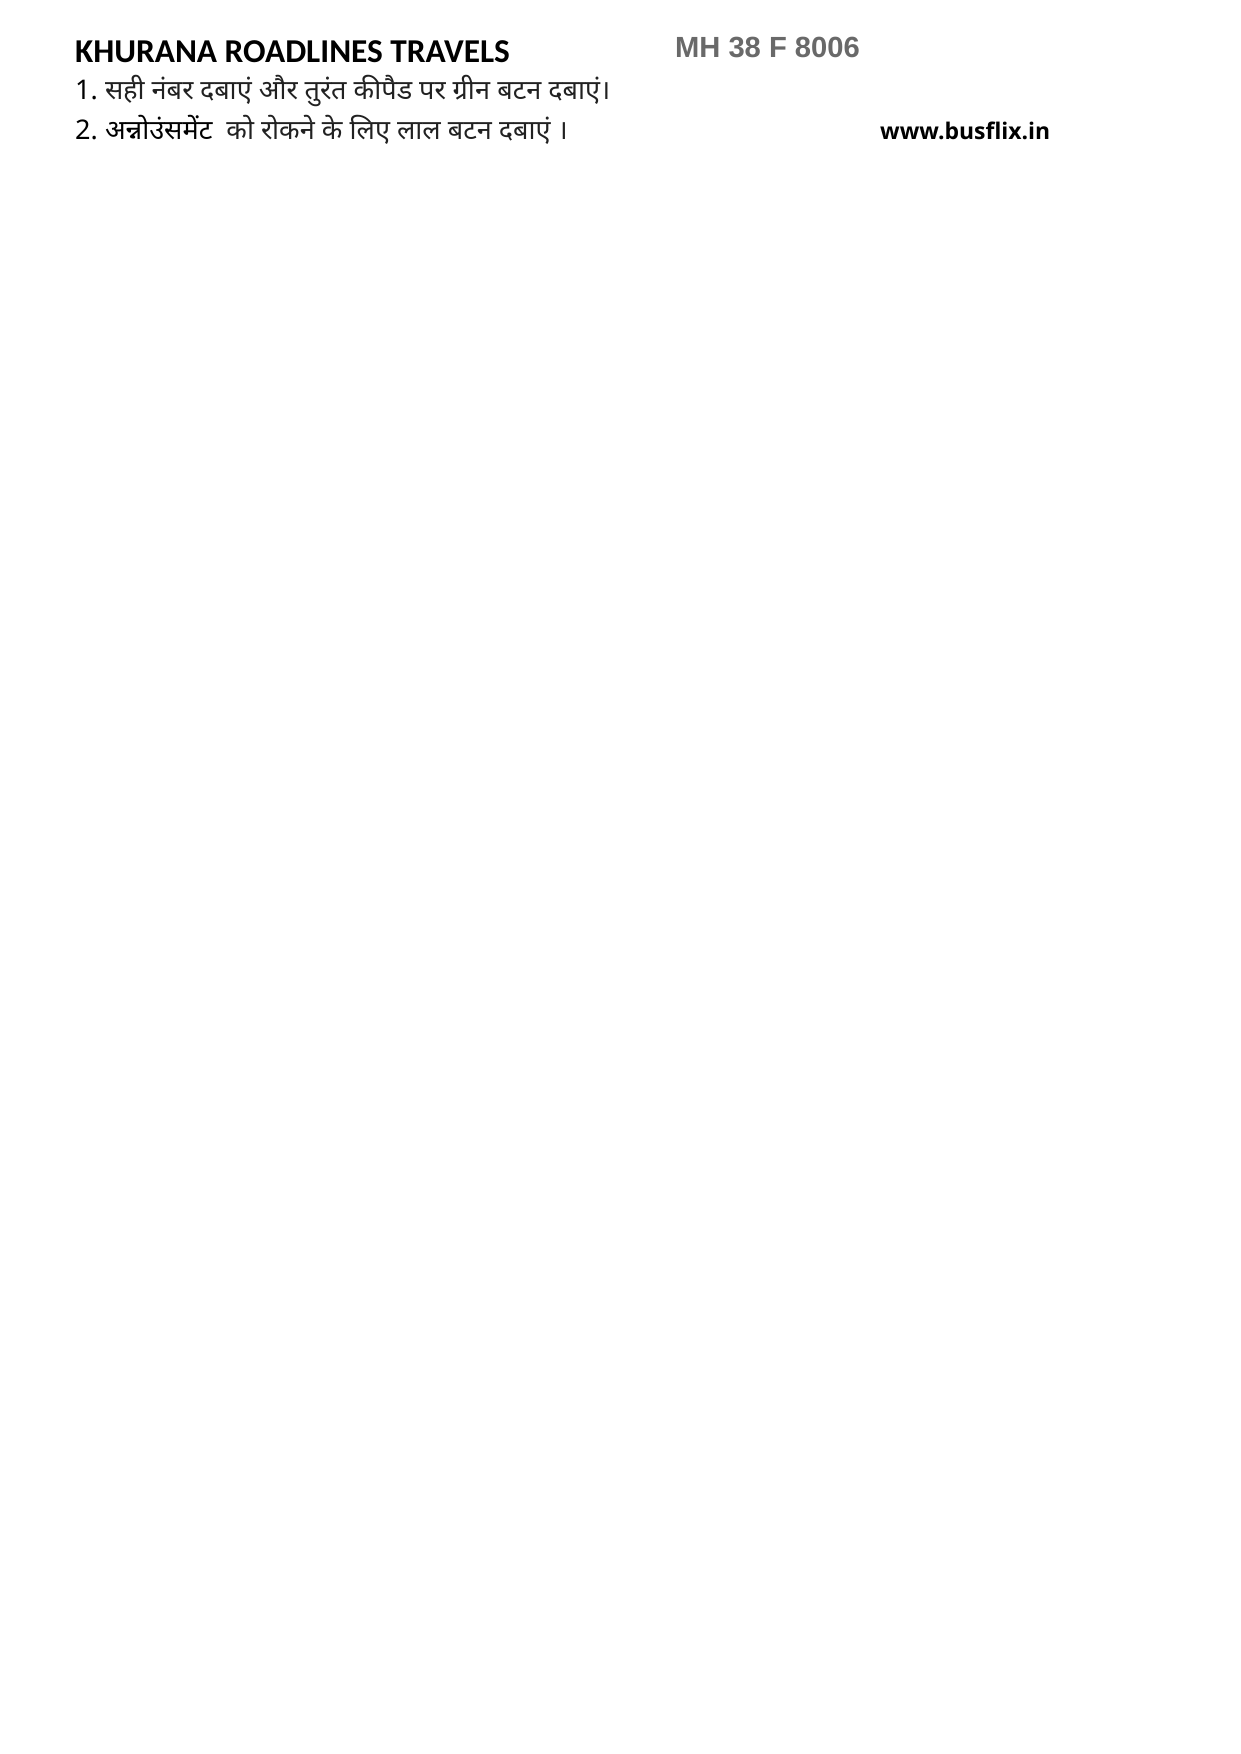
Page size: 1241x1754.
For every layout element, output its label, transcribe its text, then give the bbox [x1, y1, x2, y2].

text 2. अन्नोउंसमेंट को रोकने के लिए लाल बटन दबाएं । www.busflix.in [75, 111, 1165, 151]
text 1. सही नंबर दबाएं और तुरंत कीपैड पर ग्रीन बटन दबाएं। [75, 71, 1165, 111]
